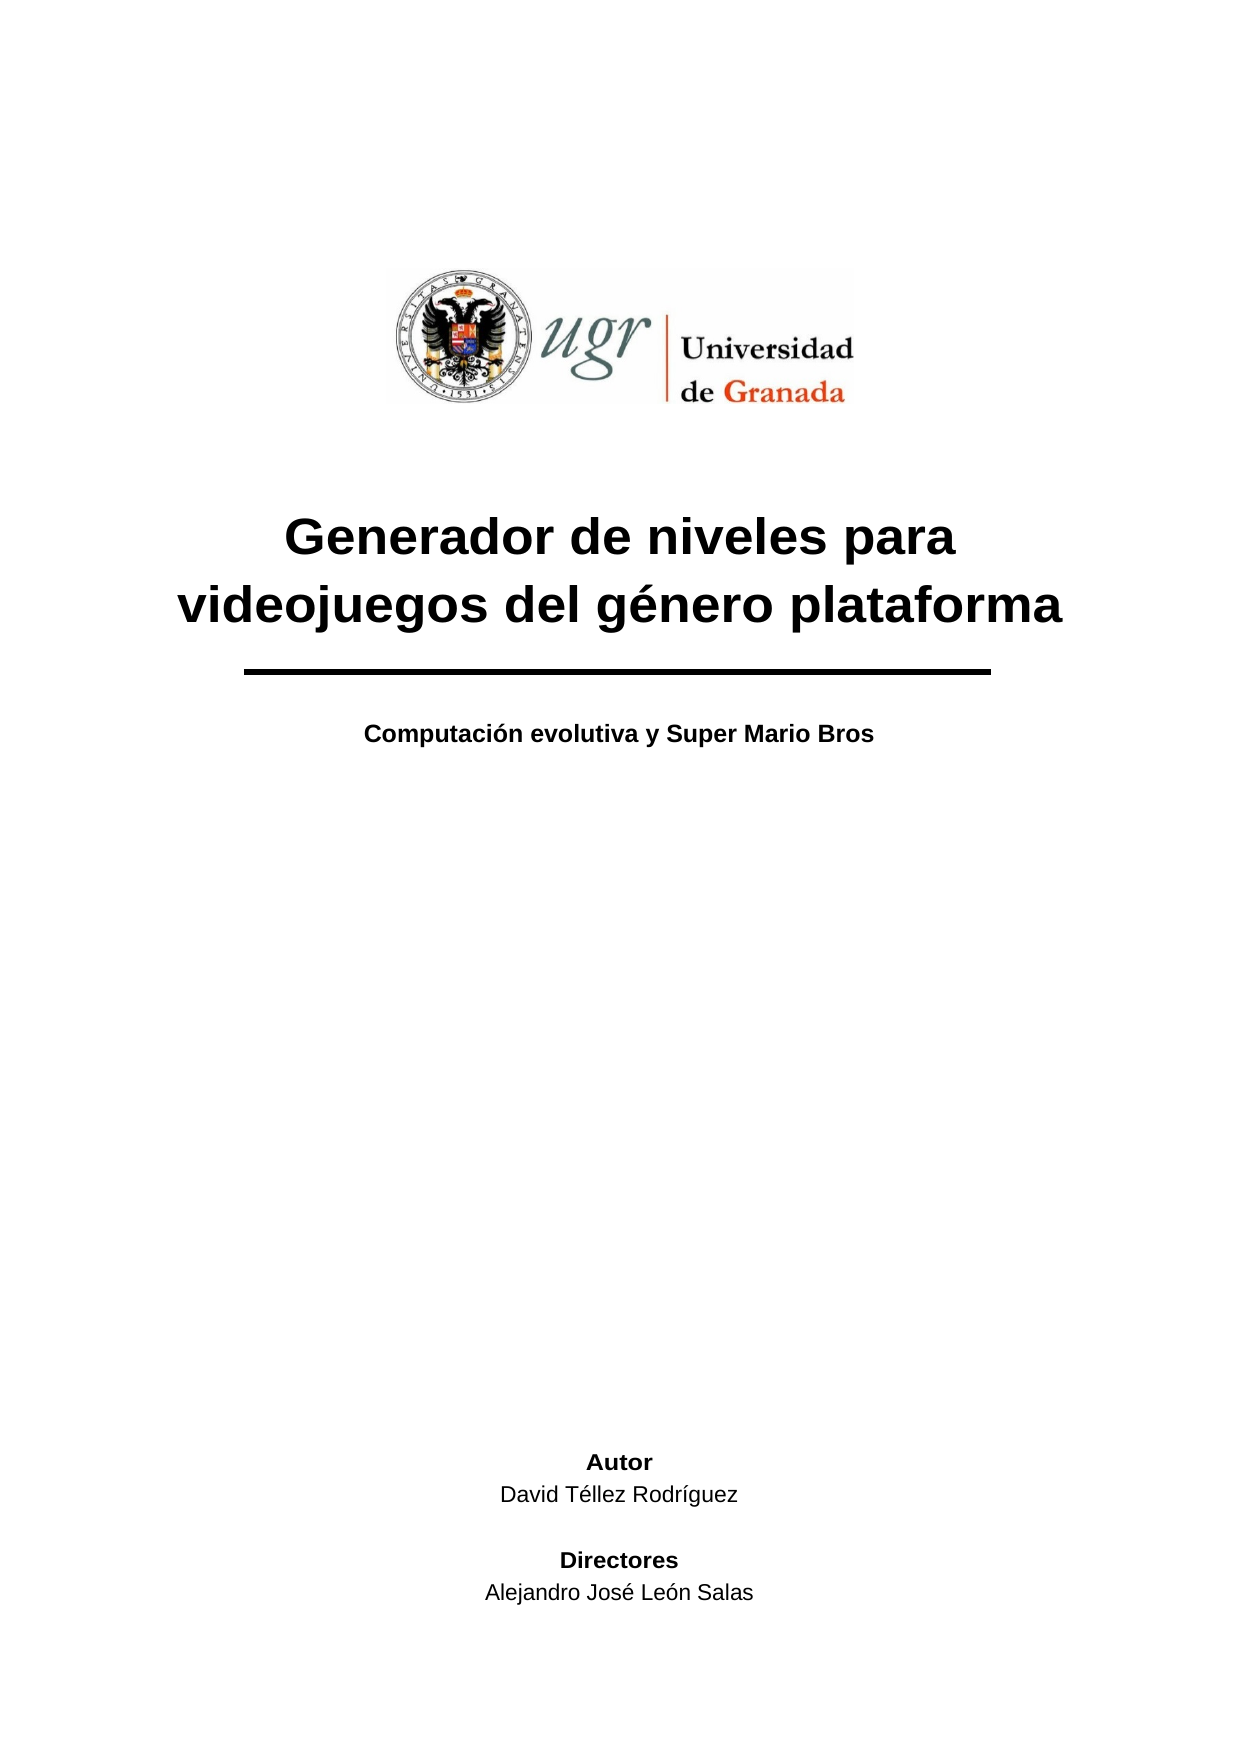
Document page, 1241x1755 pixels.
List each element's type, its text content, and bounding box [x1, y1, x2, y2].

subtitle Autor [583, 1448, 655, 1475]
picture [386, 268, 854, 404]
text David Téllez Rodríguez [427, 1481, 811, 1507]
text Alejandro José León Salas [434, 1579, 804, 1606]
subtitle Directores [557, 1547, 681, 1573]
subtitle Computación evolutiva y Super Mario Bros [175, 719, 1063, 748]
subtitle Generador de niveles para videojuegos del género plataforma [175, 507, 1065, 633]
